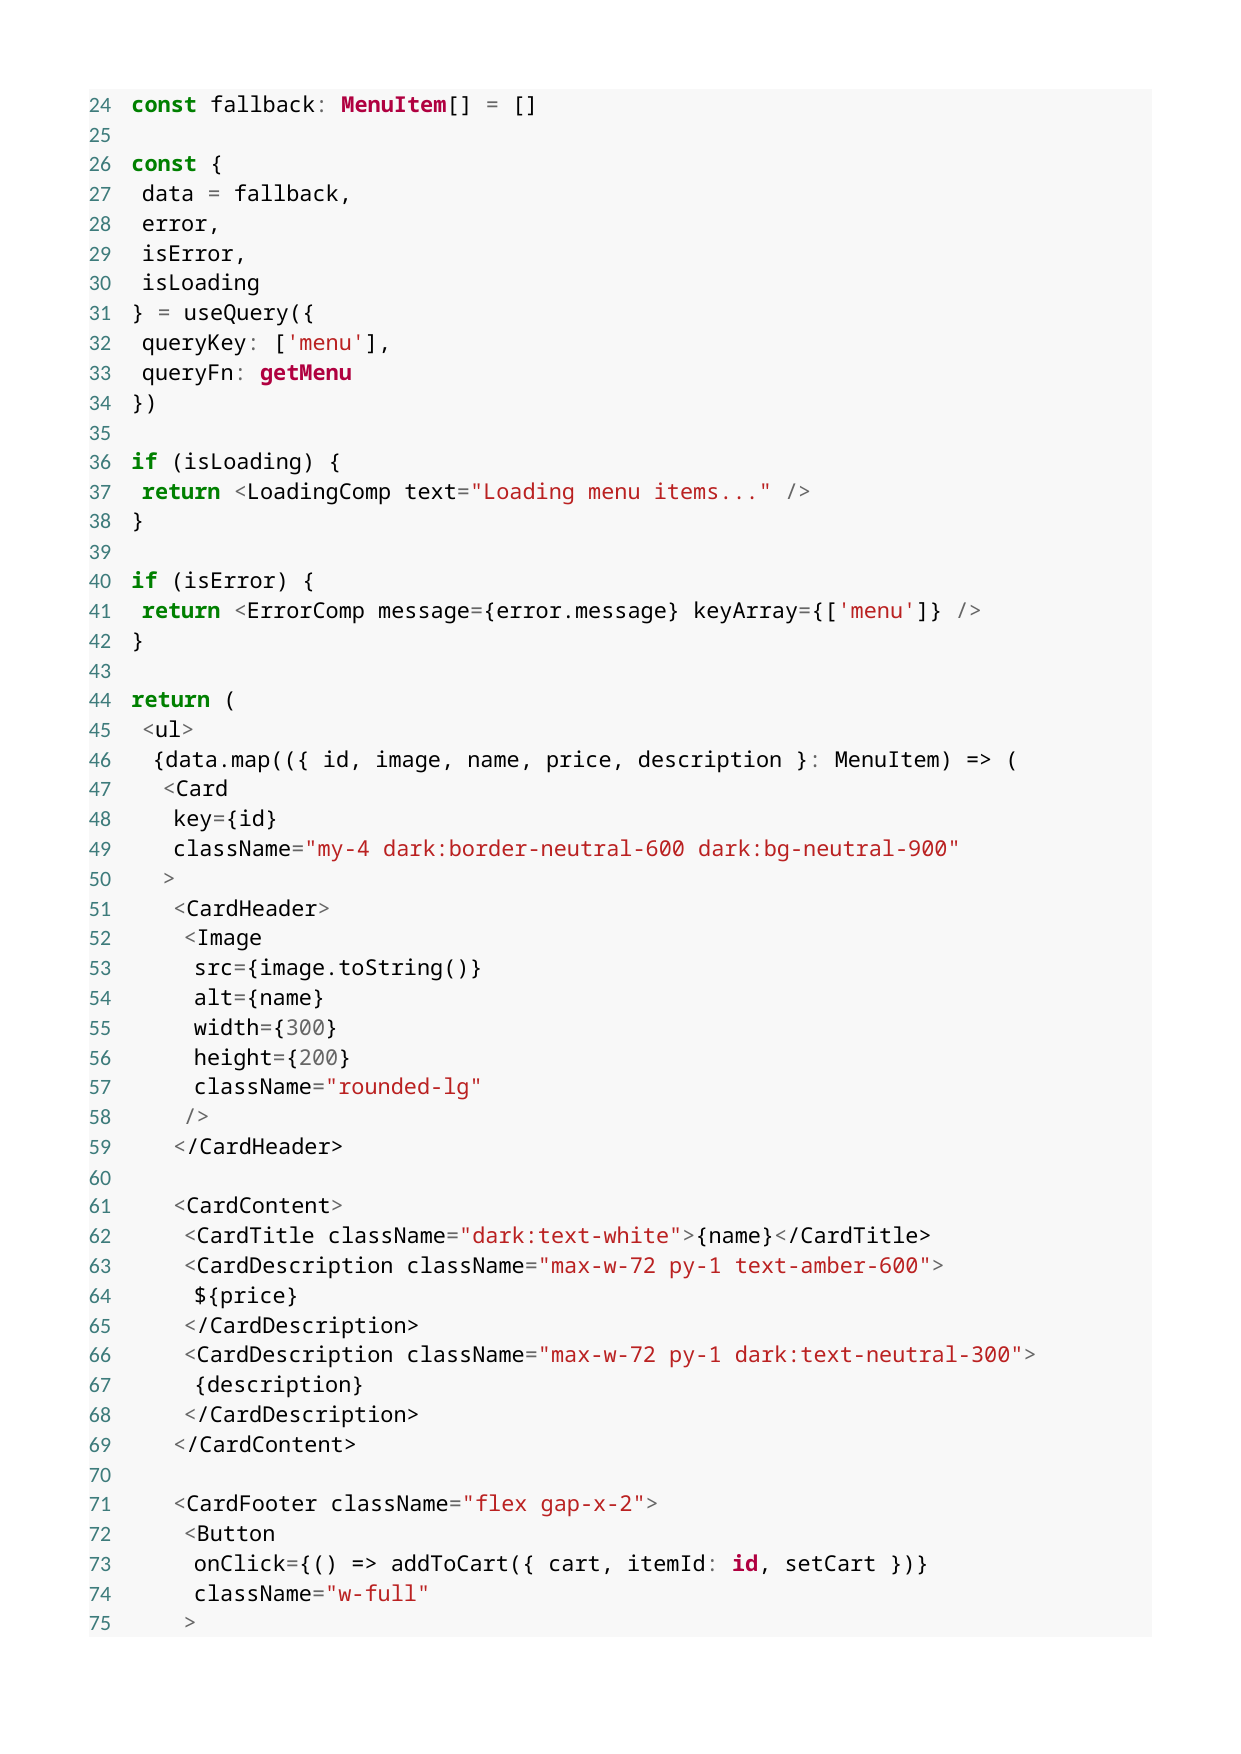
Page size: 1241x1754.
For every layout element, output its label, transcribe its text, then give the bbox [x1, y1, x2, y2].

text 48 key={id} [89, 803, 1152, 833]
text 57 className="rounded-lg" [89, 1071, 1152, 1101]
text 36 if (isLoading) { [89, 446, 1152, 476]
text 24 const fallback: MenuItem[] = [] [89, 89, 1152, 118]
text 65 </CardDescription> [89, 1309, 1152, 1339]
text 28 error, [89, 208, 1152, 237]
text 63 <CardDescription className="max-w-72 py-1 text-amber-600"> [89, 1250, 1152, 1280]
text 70 [89, 1458, 1152, 1488]
text 25 [89, 118, 1152, 148]
text 40 if (isError) { [89, 565, 1152, 595]
text 26 const { [89, 148, 1152, 178]
text 38 } [89, 506, 1152, 535]
text 69 </CardContent> [89, 1429, 1152, 1458]
text 49 className="my-4 dark:border-neutral-600 dark:bg-neutral-900" [89, 833, 1152, 863]
text 64 ${price} [89, 1280, 1152, 1309]
text 46 {data.map(({ id, image, name, price, description }: MenuItem) => ( [89, 744, 1152, 773]
text 43 [89, 654, 1152, 684]
text 71 <CardFooter className="flex gap-x-2"> [89, 1488, 1152, 1518]
text 31 } = useQuery({ [89, 297, 1152, 327]
text 42 } [89, 624, 1152, 654]
text 50 > [89, 863, 1152, 893]
text 51 <CardHeader> [89, 893, 1152, 922]
text 33 queryFn: getMenu [89, 357, 1152, 386]
text 39 [89, 535, 1152, 565]
text 59 </CardHeader> [89, 1131, 1152, 1161]
text 75 > [89, 1607, 1152, 1637]
text 32 queryKey: ['menu'], [89, 327, 1152, 357]
text 54 alt={name} [89, 982, 1152, 1012]
text 72 <Button [89, 1518, 1152, 1548]
text 67 {description} [89, 1369, 1152, 1399]
text 66 <CardDescription className="max-w-72 py-1 dark:text-neutral-300"> [89, 1339, 1152, 1369]
text 56 height={200} [89, 1042, 1152, 1071]
text 37 return <LoadingComp text="Loading menu items..." /> [89, 476, 1152, 506]
text 55 width={300} [89, 1012, 1152, 1042]
text 61 <CardContent> [89, 1190, 1152, 1220]
text 45 <ul> [89, 714, 1152, 744]
text 73 onClick={() => addToCart({ cart, itemId: id, setCart })} [89, 1548, 1152, 1578]
text 62 <CardTitle className="dark:text-white">{name}</CardTitle> [89, 1220, 1152, 1250]
text 60 [89, 1161, 1152, 1190]
text 35 [89, 416, 1152, 446]
text 27 data = fallback, [89, 178, 1152, 208]
text 47 <Card [89, 773, 1152, 803]
text 52 <Image [89, 922, 1152, 952]
text 44 return ( [89, 684, 1152, 714]
text 34 }) [89, 386, 1152, 416]
text 58 /> [89, 1101, 1152, 1131]
text 68 </CardDescription> [89, 1399, 1152, 1429]
text 29 isError, [89, 237, 1152, 267]
text 41 return <ErrorComp message={error.message} keyArray={['menu']} /> [89, 595, 1152, 624]
text 53 src={image.toString()} [89, 952, 1152, 982]
text 74 className="w-full" [89, 1578, 1152, 1607]
text 30 isLoading [89, 267, 1152, 297]
